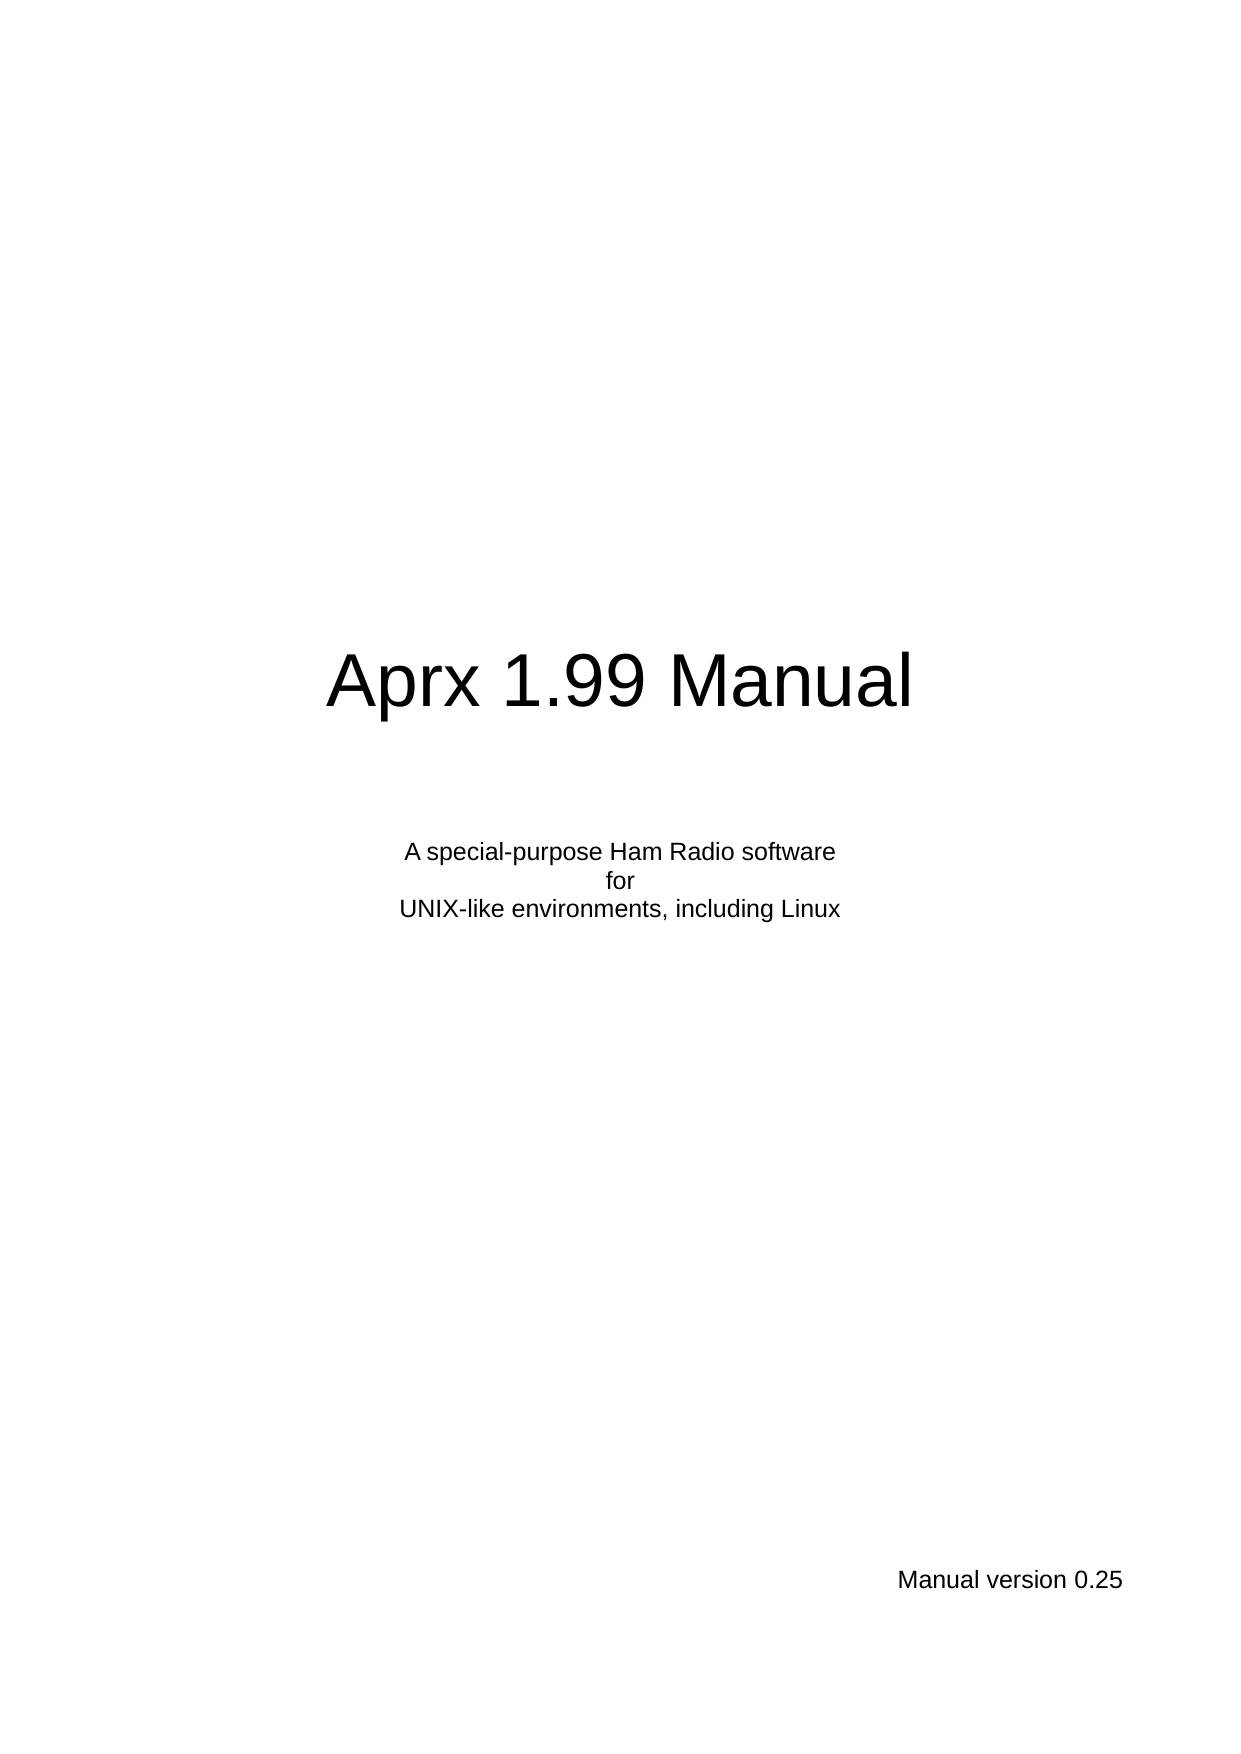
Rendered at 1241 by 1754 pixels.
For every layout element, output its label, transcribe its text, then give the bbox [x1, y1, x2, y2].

text Manual version 0.25 [118, 1566, 1123, 1594]
text for [118, 866, 1122, 894]
text UNIX-like environments, including Linux [118, 894, 1122, 923]
text Aprx 1.99 Manual [118, 636, 1122, 722]
text A special-purpose Ham Radio software [118, 837, 1122, 866]
